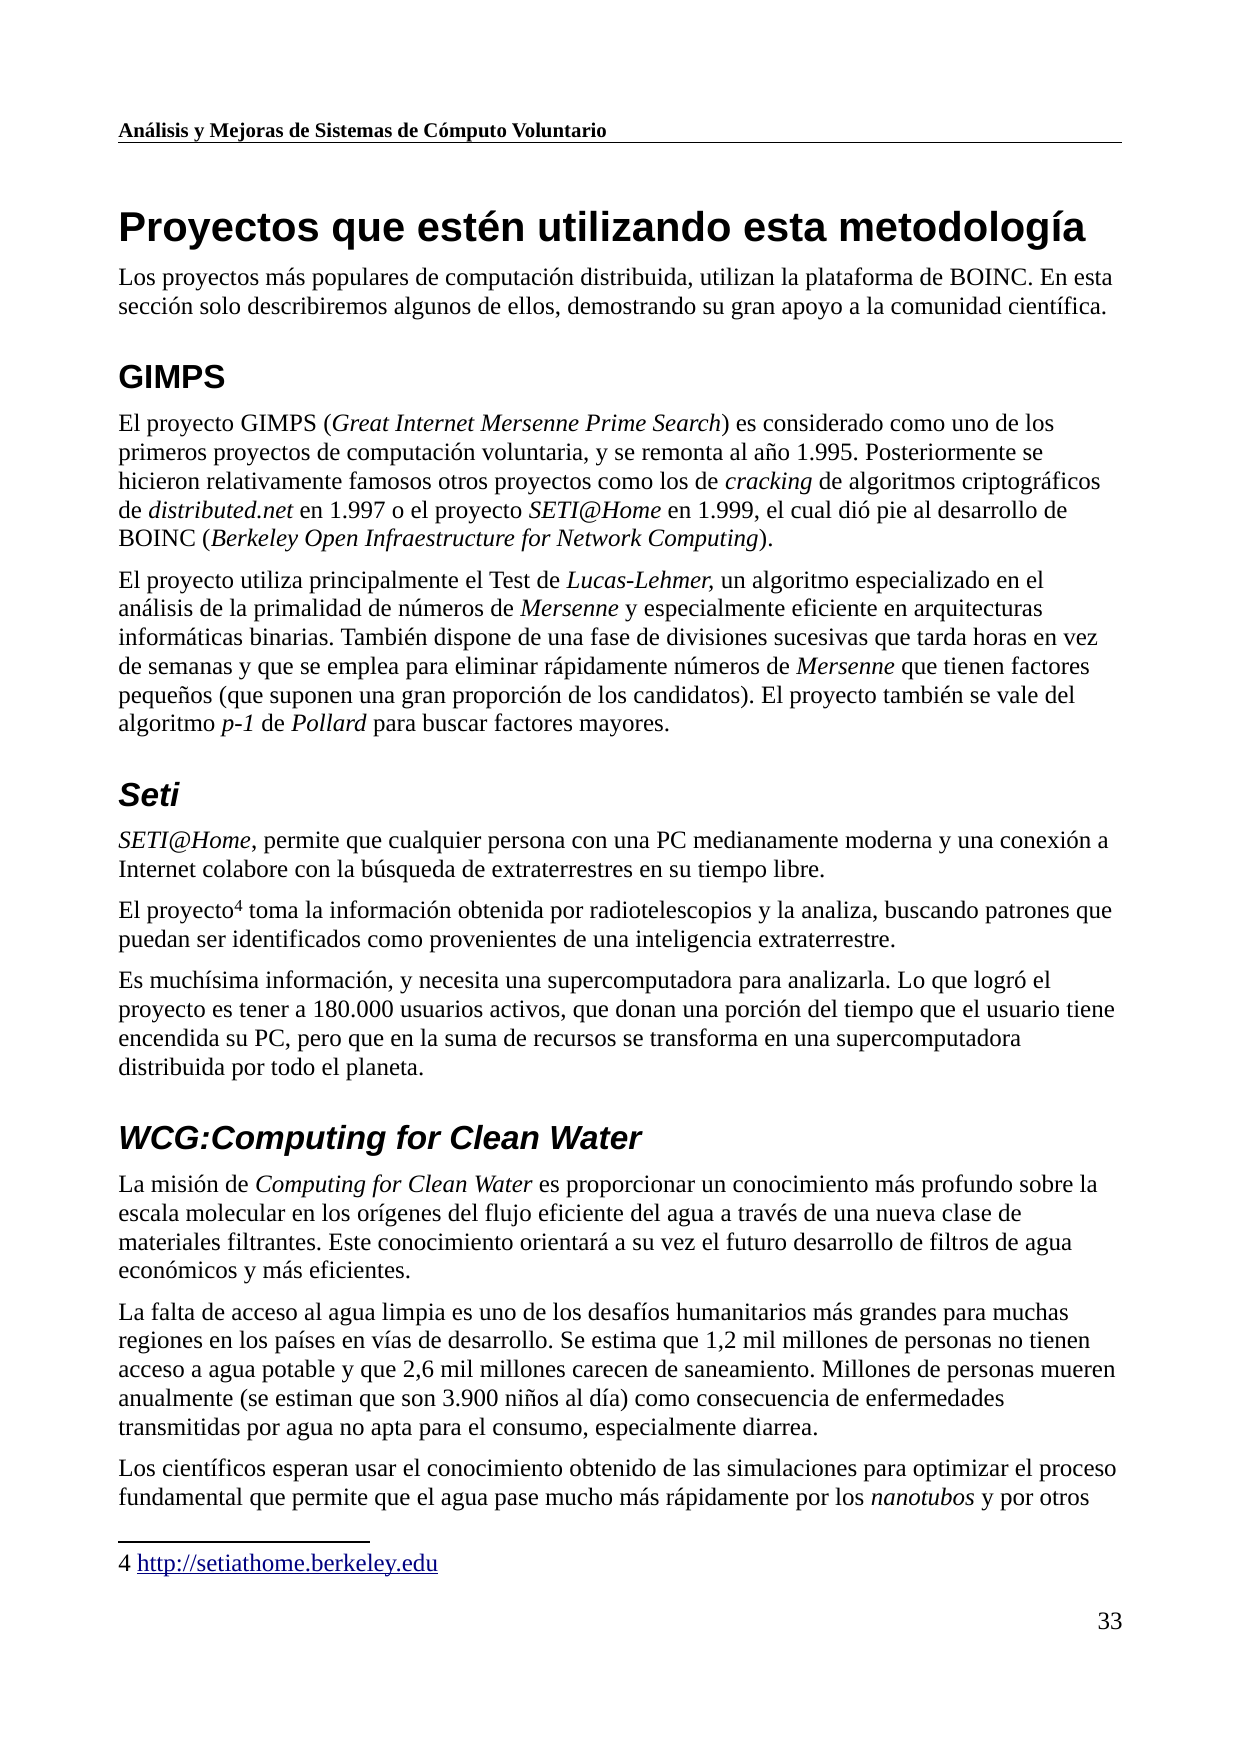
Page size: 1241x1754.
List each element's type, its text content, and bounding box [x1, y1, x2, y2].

text SETI@Home, permite que cualquier persona con una PC medianamente moderna y una conexión a Internet colabore con la búsqueda de extraterrestres en su tiempo libre. [118, 826, 1122, 883]
text El proyecto GIMPS (Great Internet Mersenne Prime Search) es considerado como uno de los primeros proyectos de computación voluntaria, y se remonta al año 1.995. Posteriormente se hicieron relativamente famosos otros proyectos como los de cracking de algoritmos criptográficos de distributed.net en 1.997 o el proyecto SETI@Home en 1.999, el cual dió pie al desarrollo de BOINC (Berkeley Open Infraestructure for Network Computing). [118, 408, 1122, 552]
text http://setiathome.berkeley.edu [118, 1548, 1122, 1577]
subtitle GIMPS [118, 357, 1122, 396]
text Los proyectos más populares de computación distribuida, utilizan la plataforma de BOINC. En esta sección solo describiremos algunos de ellos, demostrando su gran apoyo a la comunidad científica. [118, 262, 1122, 320]
text La falta de acceso al agua limpia es uno de los desafíos humanitarios más grandes para muchas regiones en los países en vías de desarrollo. Se estima que 1,2 mil millones de personas no tienen acceso a agua potable y que 2,6 mil millones carecen de saneamiento. Millones de personas mueren anualmente (se estiman que son 3.900 niños al día) como consecuencia de enfermedades transmitidas por agua no apta para el consumo, especialmente diarrea. [118, 1297, 1122, 1440]
subtitle WCG:Computing for Clean Water [118, 1118, 1122, 1157]
text La misión de Computing for Clean Water es proporcionar un conocimiento más profundo sobre la escala molecular en los orígenes del flujo eficiente del agua a través de una nueva clase de materiales filtrantes. Este conocimiento orientará a su vez el futuro desarrollo de filtros de agua económicos y más eficientes. [118, 1169, 1122, 1284]
text El proyecto utiliza principalmente el Test de Lucas-Lehmer, un algoritmo especializado en el análisis de la primalidad de números de Mersenne y especialmente eficiente en arquitecturas informáticas binarias. También dispone de una fase de divisiones sucesivas que tarda horas en vez de semanas y que se emplea para eliminar rápidamente números de Mersenne que tienen factores pequeños (que suponen una gran proporción de los candidatos). El proyecto también se vale del algoritmo p-1 de Pollard para buscar factores mayores. [118, 565, 1122, 737]
subtitle Seti [118, 775, 1122, 813]
subtitle Proyectos que estén utilizando esta metodología [118, 202, 1122, 250]
text El proyecto toma la información obtenida por radiotelescopios y la analiza, buscando patrones que puedan ser identificados como provenientes de una inteligencia extraterrestre. [118, 896, 1122, 953]
text Es muchísima información, y necesita una supercomputadora para analizarla. Lo que logró el proyecto es tener a 180.000 usuarios activos, que donan una porción del tiempo que el usuario tiene encendida su PC, pero que en la suma de recursos se transforma en una supercomputadora distribuida por todo el planeta. [118, 966, 1122, 1081]
text Los científicos esperan usar el conocimiento obtenido de las simulaciones para optimizar el proceso fundamental que permite que el agua pase mucho más rápidamente por los nanotubos y por otros [118, 1453, 1122, 1510]
